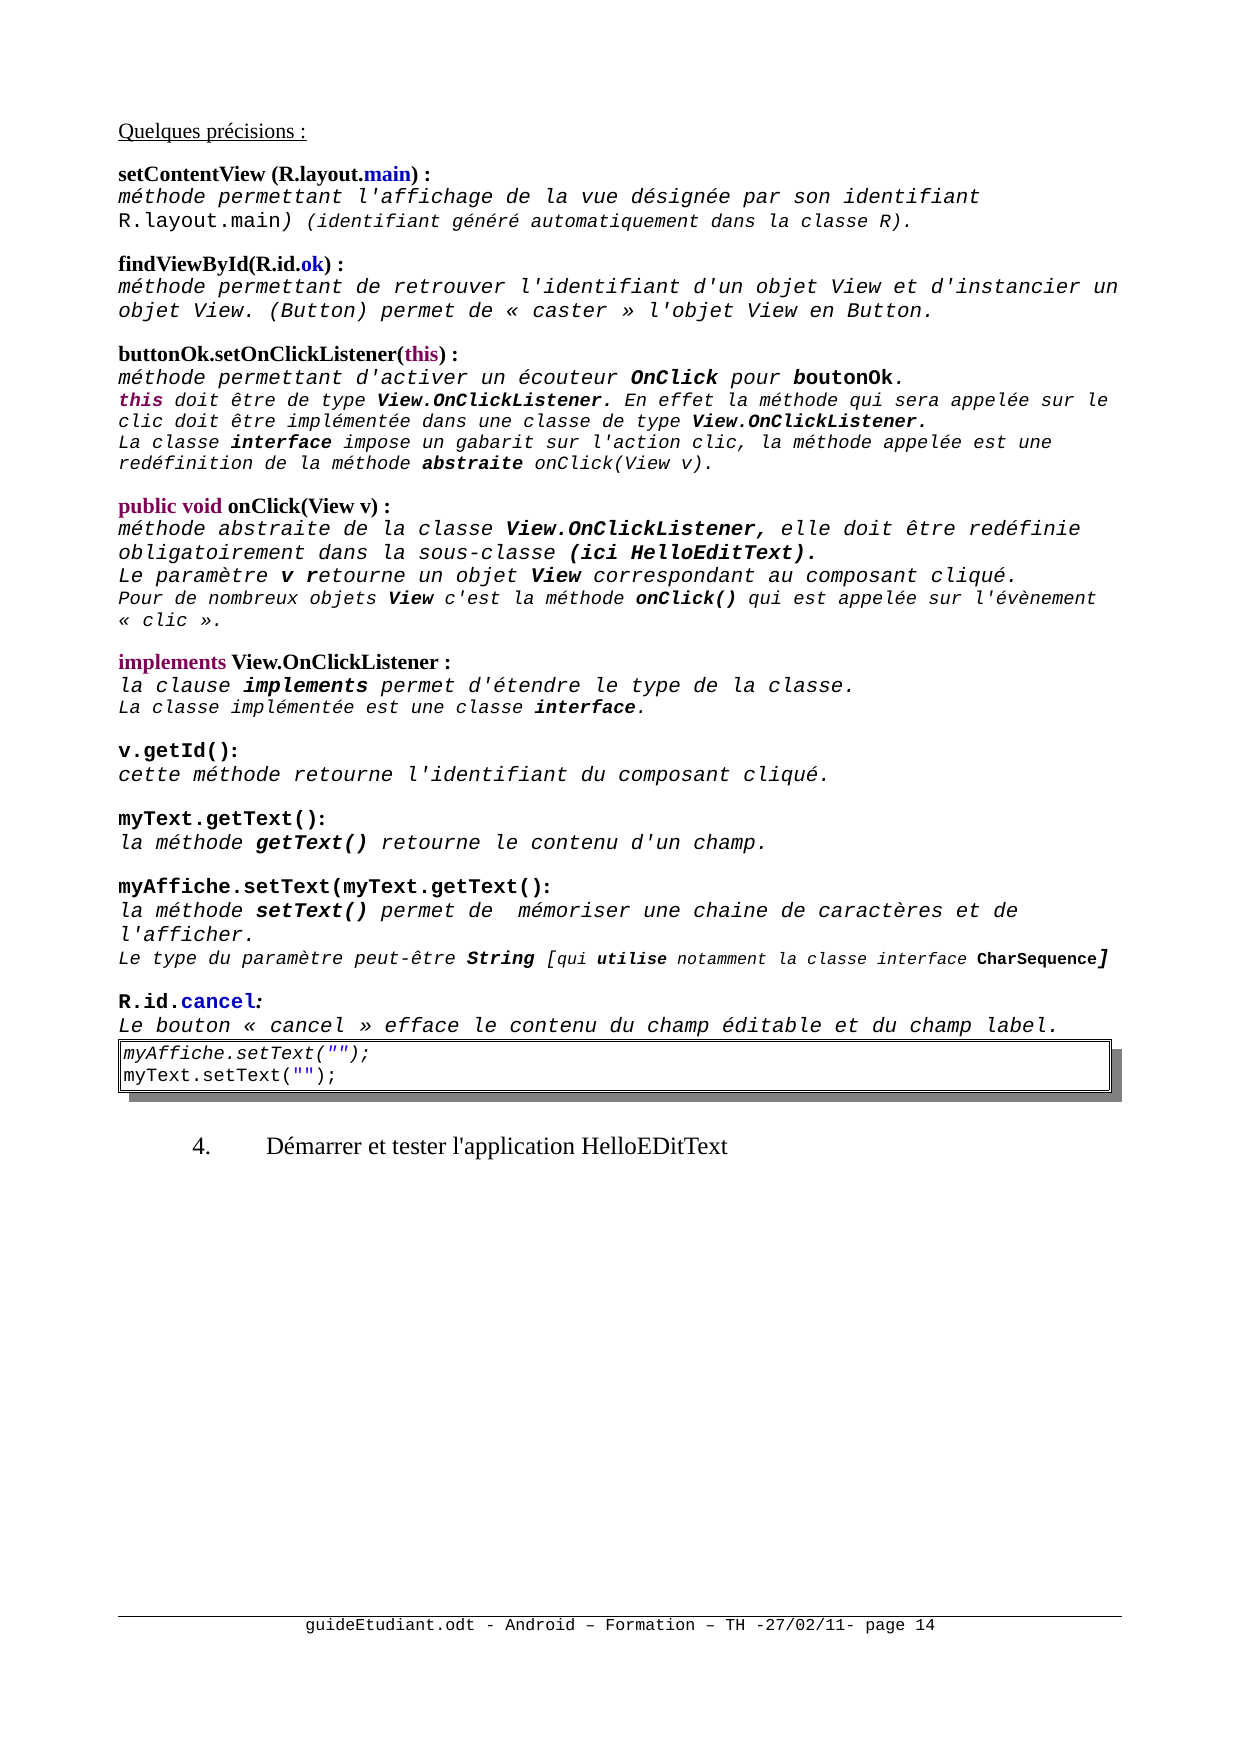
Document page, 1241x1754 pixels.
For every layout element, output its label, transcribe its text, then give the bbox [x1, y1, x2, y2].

text findViewById(R.id.ok) : [118, 251, 1122, 276]
text implements View.OnClickListener : [118, 649, 1122, 674]
text myText.setText(""); [121, 1060, 1109, 1090]
text this doit être de type View.OnClickListener. En effet la méthode qui sera appelée sur le clic doit être implémentée dans une classe de type View.OnClickListener. [118, 390, 1122, 433]
text Le paramètre v retourne un objet View correspondant au composant cliqué. [118, 566, 1122, 589]
text Le type du paramètre peut-être String [qui utilise notamment la classe interface CharSequence] [118, 947, 1122, 971]
text R.id.cancel: [118, 988, 1122, 1015]
text la méthode getText() retourne le contenu d'un champ. [118, 832, 1122, 856]
text myAffiche.setText(""); [121, 1042, 1109, 1060]
text méthode permettant d'activer un écouteur OnClick pour boutonOk. [118, 367, 1122, 390]
text Pour de nombreux objets View c'est la méthode onClick() qui est appelée sur l'évènement « clic ». [118, 589, 1122, 632]
text méthode permettant l'affichage de la vue désignée par son identifiant R.layout.main) (identifiant généré automatiquement dans la classe R). [118, 186, 1122, 233]
text setContentView (R.layout.main) : [118, 161, 1122, 186]
text myText.getText(): [118, 805, 1122, 832]
text méthode abstraite de la classe View.OnClickListener, elle doit être redéfinie obligatoirement dans la sous-classe (ici HelloEditText). [118, 518, 1122, 566]
text cette méthode retourne l'identifiant du composant cliqué. [118, 764, 1122, 787]
text la clause implements permet d'étendre le type de la classe. [118, 674, 1122, 698]
text public void onClick(View v) : [118, 493, 1122, 518]
list Démarrer et tester l'application HelloEDitText [192, 1131, 1122, 1160]
text v.getId(): [118, 737, 1122, 764]
text buttonOk.setOnClickListener(this) : [118, 341, 1122, 367]
text myAffiche.setText(myText.getText(): [118, 873, 1122, 900]
text Le bouton « cancel » efface le contenu du champ éditable et du champ label. [118, 1015, 1122, 1039]
text La classe interface impose un gabarit sur l'action clic, la méthode appelée est une redéfinition de la méthode abstraite onClick(View v). [118, 433, 1122, 475]
text la méthode setText() permet de mémoriser une chaine de caractères et de l'afficher. [118, 900, 1122, 947]
text La classe implémentée est une classe interface. [118, 698, 1122, 719]
text méthode permettant de retrouver l'identifiant d'un objet View et d'instancier un objet View. (Button) permet de « caster » l'objet View en Button. [118, 276, 1122, 324]
text Quelques précisions : [118, 118, 1122, 143]
